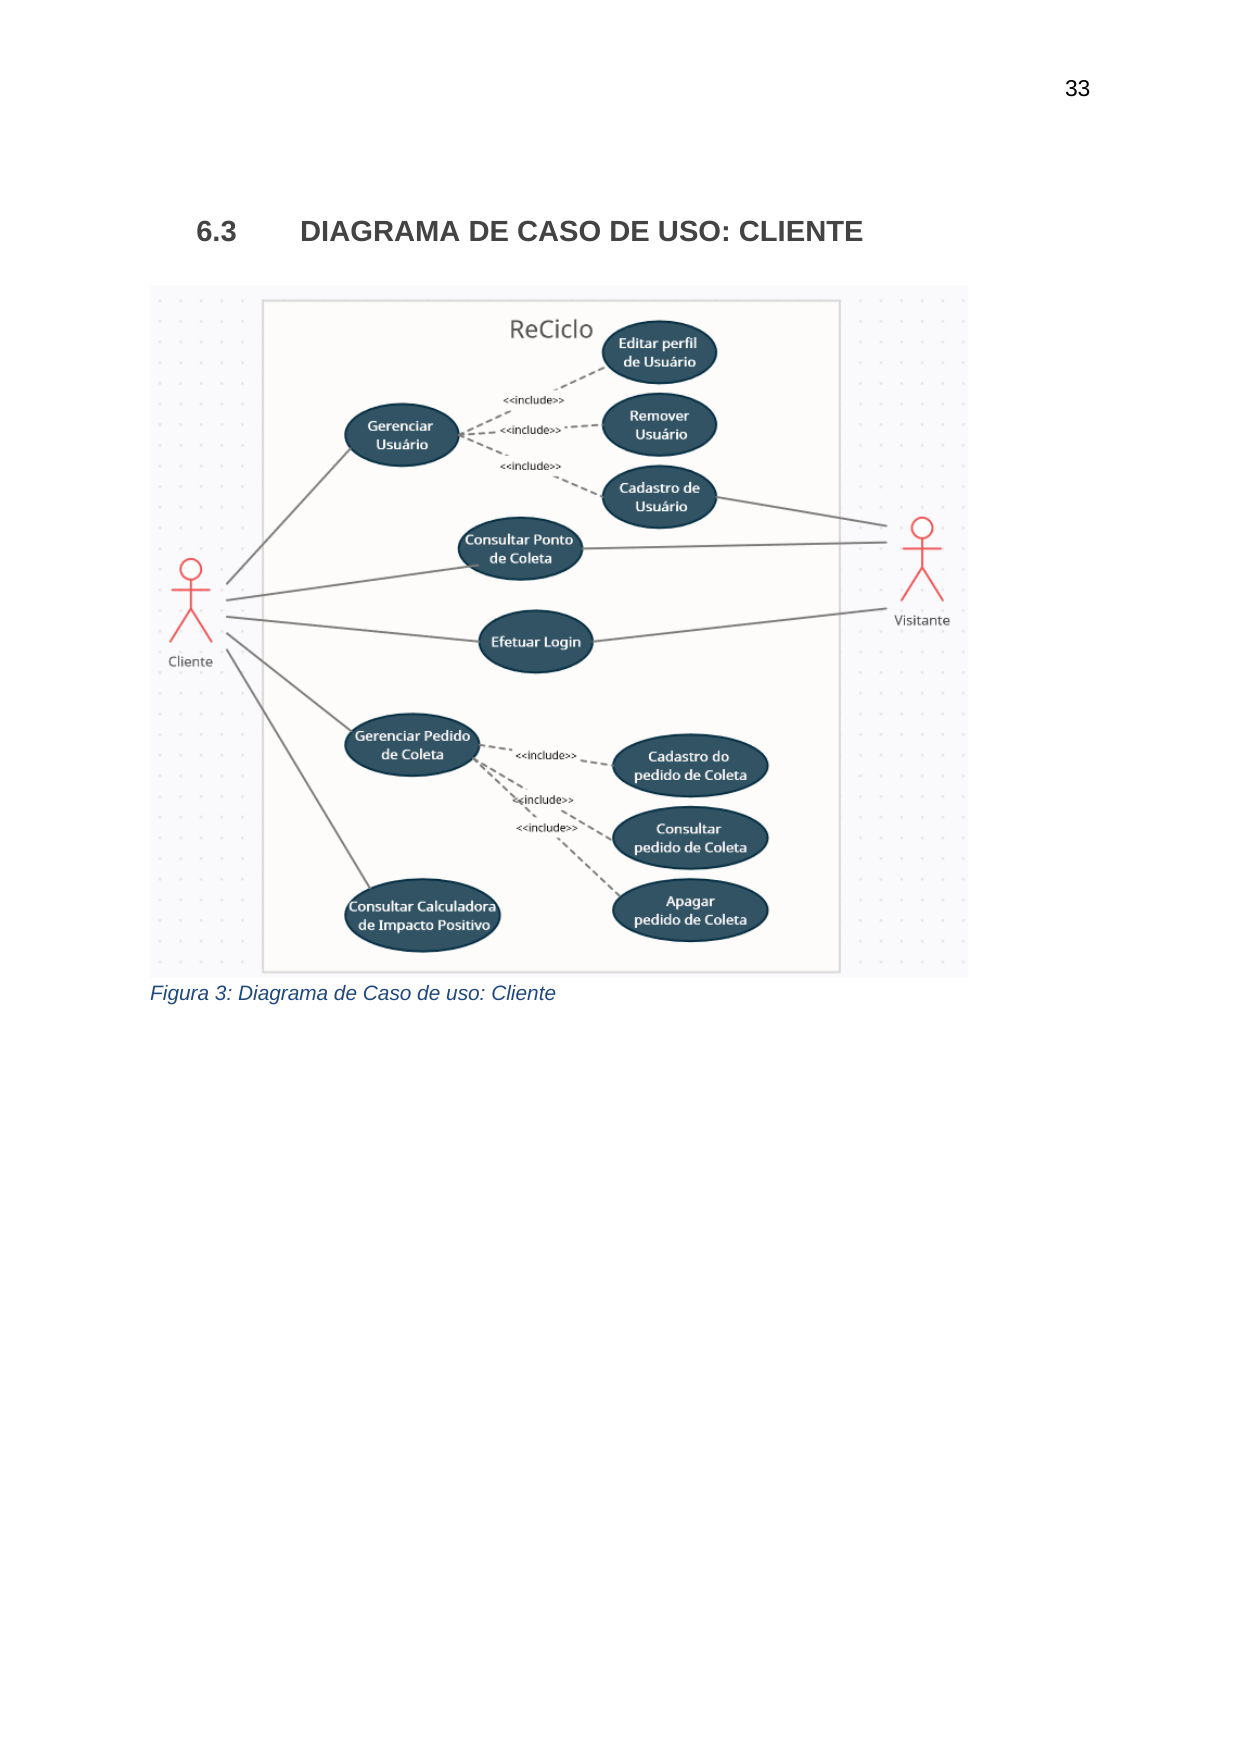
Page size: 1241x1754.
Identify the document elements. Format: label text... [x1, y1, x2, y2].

picture [150, 285, 969, 978]
subtitle DIAGRAMA DE CASO DE USO: CLIENTE [196, 213, 1090, 247]
text Figura 3: Diagrama de Caso de uso: Cliente [150, 981, 1090, 1005]
